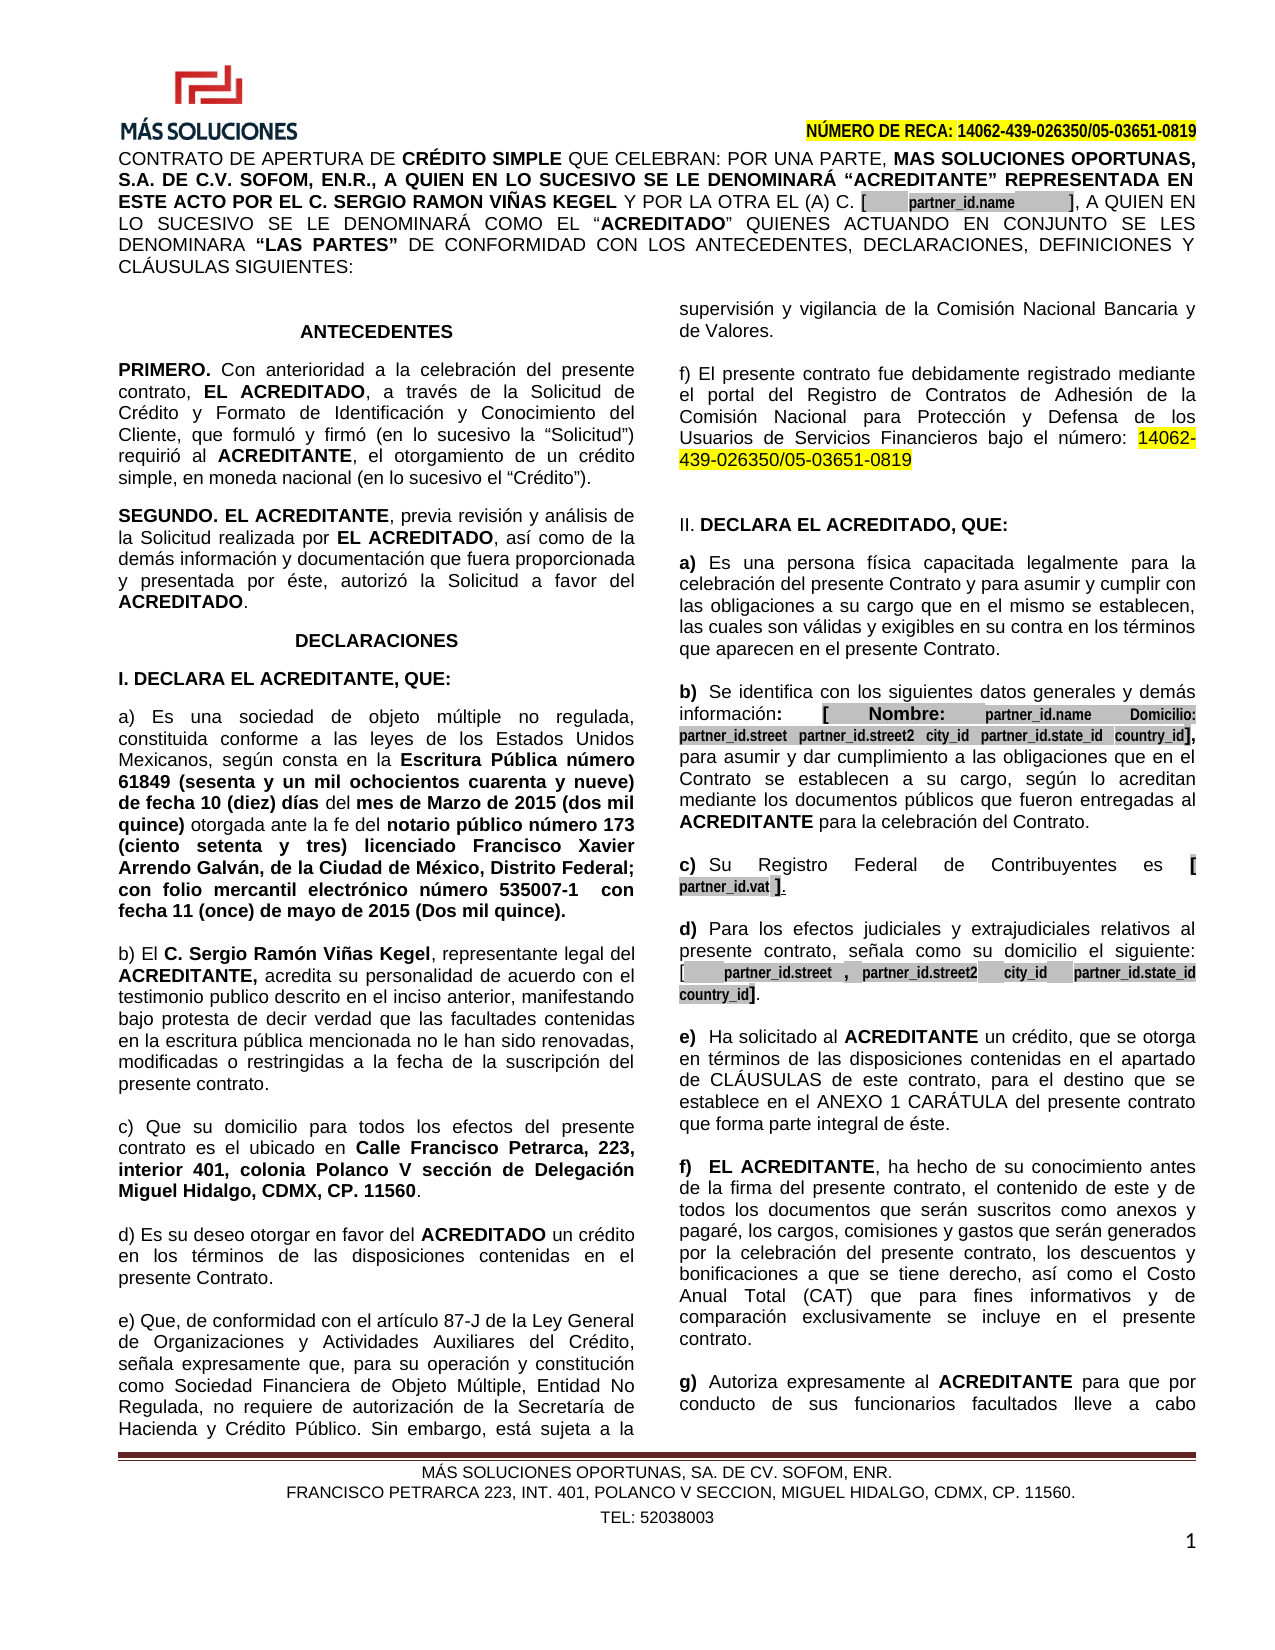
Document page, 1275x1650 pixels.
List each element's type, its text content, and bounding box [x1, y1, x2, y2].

text d) Es su deseo otorgar en favor del ACREDITADO un crédito en los términos de las disposiciones contenidas en el presente Contrato. [118, 1223, 635, 1288]
text b) El C. Sergio Ramón Viñas Kegel, representante legal del ACREDITANTE, acredita su personalidad de acuerdo con el testimonio publico descrito en el inciso anterior, manifestando bajo protesta de decir verdad que las facultades contenidas en la escritura pública mencionada no le han sido renovadas, modificadas o restringidas a la fecha de la suscripción del presente contrato. [118, 943, 635, 1094]
list Ha solicitado al ACREDITANTE un crédito, que se otorga en términos de las disposiciones contenidas en el apartado de CLÁUSULAS de este contrato, para el destino que se establece en el ANEXO 1 CARÁTULA del presente contrato que forma parte integral de éste. [679, 1026, 1196, 1134]
text PRIMERO. Con anterioridad a la celebración del presente contrato, EL ACREDITADO, a través de la Solicitud de Crédito y Formato de Identificación y Conocimiento del Cliente, que formuló y firmó (en lo sucesivo la “Solicitud”) requirió al ACREDITANTE, el otorgamiento de un crédito simple, en moneda nacional (en lo sucesivo el “Crédito”). [118, 359, 635, 488]
text SEGUNDO. EL ACREDITANTE, previa revisión y análisis de la Solicitud realizada por EL ACREDITADO, así como de la demás información y documentación que fuera proporcionada y presentada por éste, autorizó la Solicitud a favor del ACREDITADO. [118, 505, 635, 613]
text supervisión y vigilancia de la Comisión Nacional Bancaria y de Valores. [679, 298, 1196, 341]
text a) Es una sociedad de objeto múltiple no regulada, constituida conforme a las leyes de los Estados Unidos Mexicanos, según consta en la Escritura Pública número 61849 (sesenta y un mil ochocientos cuarenta y nueve) de fecha 10 (diez) días del mes de Marzo de 2015 (dos mil quince) otorgada ante la fe del notario público número 173 (ciento setenta y tres) licenciado Francisco Xavier Arrendo Galván, de la Ciudad de México, Distrito Federal; con folio mercantil electrónico número 535007-1 con fecha 11 (once) de mayo de 2015 (Dos mil quince). [118, 706, 635, 922]
list Su Registro Federal de Contribuyentes es [ partner_id.vat ]. [679, 853, 1196, 897]
list Es una persona física capacitada legalmente para la celebración del presente Contrato y para asumir y cumplir con las obligaciones a su cargo que en el mismo se establecen, las cuales son válidas y exigibles en su contra en los términos que aparecen en el presente Contrato. [679, 552, 1196, 659]
text I. DECLARA EL ACREDITANTE, QUE: [118, 668, 635, 689]
list EL ACREDITANTE, ha hecho de su conocimiento antes de la firma del presente contrato, el contenido de este y de todos los documentos que serán suscritos como anexos y pagaré, los cargos, comisiones y gastos que serán generados por la celebración del presente contrato, los descuentos y bonificaciones a que se tiene derecho, así como el Costo Anual Total (CAT) que para fines informativos y de comparación exclusivamente se incluye en el presente contrato. [679, 1155, 1196, 1349]
text f) El presente contrato fue debidamente registrado mediante el portal del Registro de Contratos de Adhesión de la Comisión Nacional para Protección y Defensa de los Usuarios de Servicios Financieros bajo el número: 14062-439-026350/05-03651-0819 [679, 362, 1196, 470]
text e) Que, de conformidad con el artículo 87-J de la Ley General de Organizaciones y Actividades Auxiliares del Crédito, señala expresamente que, para su operación y constitución como Sociedad Financiera de Objeto Múltiple, Entidad No Regulada, no requiere de autorización de la Secretaría de Hacienda y Crédito Público. Sin embargo, está sujeta a la [118, 1310, 635, 1439]
list Autoriza expresamente al ACREDITANTE para que por conducto de sus funcionarios facultados lleve a cabo [679, 1371, 1196, 1414]
picture [115, 60, 302, 148]
list Para los efectos judiciales y extrajudiciales relativos al presente contrato, señala como su domicilio el siguiente: [ partner_id.street , partner_id.street2 city_id partner_id.state_id country_id]. [679, 918, 1196, 1004]
text c) Que su domicilio para todos los efectos del presente contrato es el ubicado en Calle Francisco Petrarca, 223, interior 401, colonia Polanco V sección de Delegación Miguel Hidalgo, CDMX, CP. 11560. [118, 1116, 635, 1202]
text II. DECLARA EL ACREDITADO, QUE: [679, 513, 1196, 535]
text CONTRATO DE APERTURA DE CRÉDITO SIMPLE QUE CELEBRAN: POR UNA PARTE, MAS SOLUCIONES OPORTUNAS, S.A. DE C.V. SOFOM, EN.R., A QUIEN EN LO SUCESIVO SE LE DENOMINARÁ “ACREDITANTE” REPRESENTADA EN ESTE ACTO POR EL C. SERGIO RAMON VIÑAS KEGEL Y POR LA OTRA EL (A) C. [ partner_id.name ], A QUIEN EN LO SUCESIVO SE LE DENOMINARÁ COMO EL “ACREDITADO” QUIENES ACTUANDO EN CONJUNTO SE LES DENOMINARA “LAS PARTES” DE CONFORMIDAD CON LOS ANTECEDENTES, DECLARACIONES, DEFINICIONES Y CLÁUSULAS SIGUIENTES: [118, 148, 1196, 277]
list Se identifica con los siguientes datos generales y demás información: [ Nombre: partner_id.name Domicilio: partner_id.street partner_id.street2 city_id partner_id.state_id country_id], para asumir y dar cumplimiento a las obligaciones que en el Contrato se establecen a su cargo, según lo acreditan mediante los documentos públicos que fueron entregadas al ACREDITANTE para la celebración del Contrato. [679, 681, 1196, 832]
text DECLARACIONES [118, 629, 635, 651]
text ANTECEDENTES [118, 321, 635, 342]
